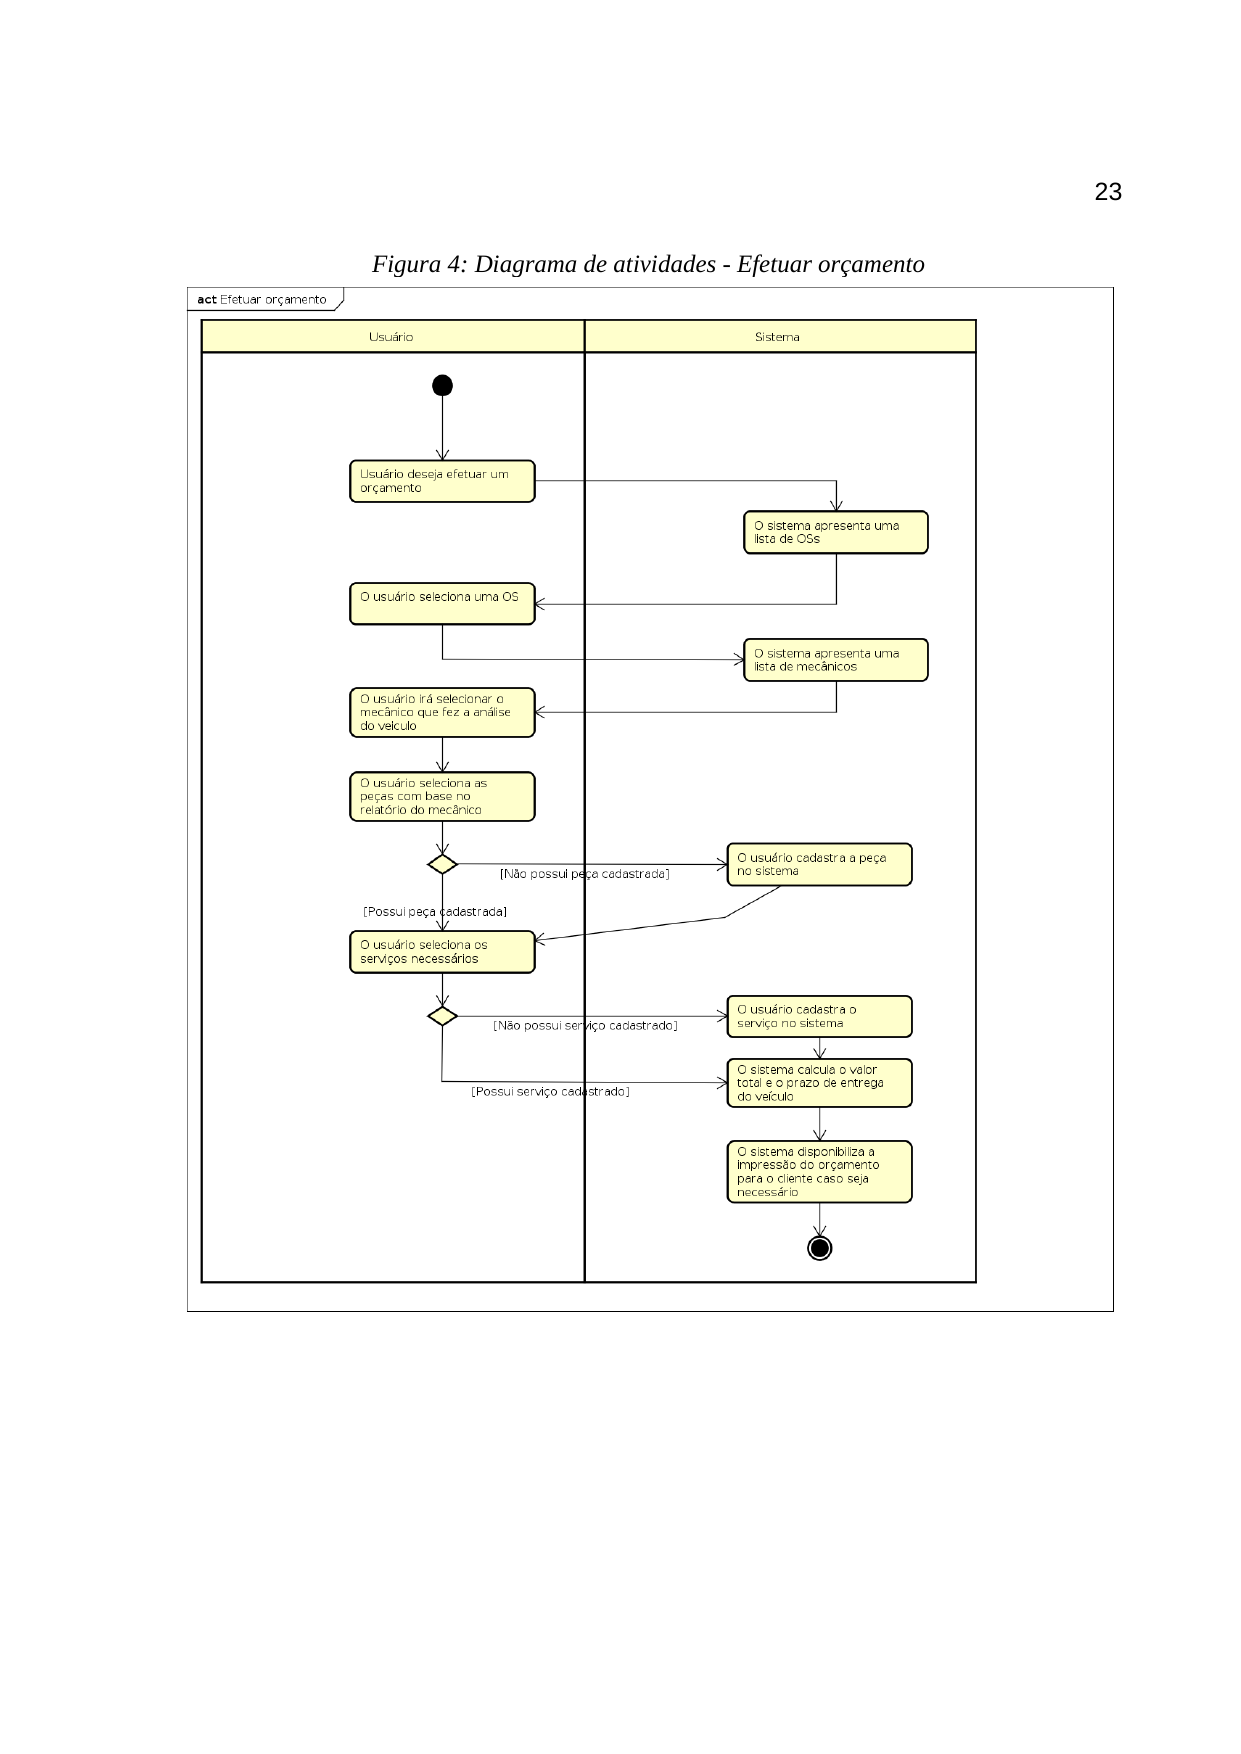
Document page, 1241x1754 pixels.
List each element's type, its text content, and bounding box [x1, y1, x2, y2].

text Figura 4: Diagrama de atividades - Efetuar orçamento [177, 249, 1122, 277]
picture [177, 277, 1123, 1320]
